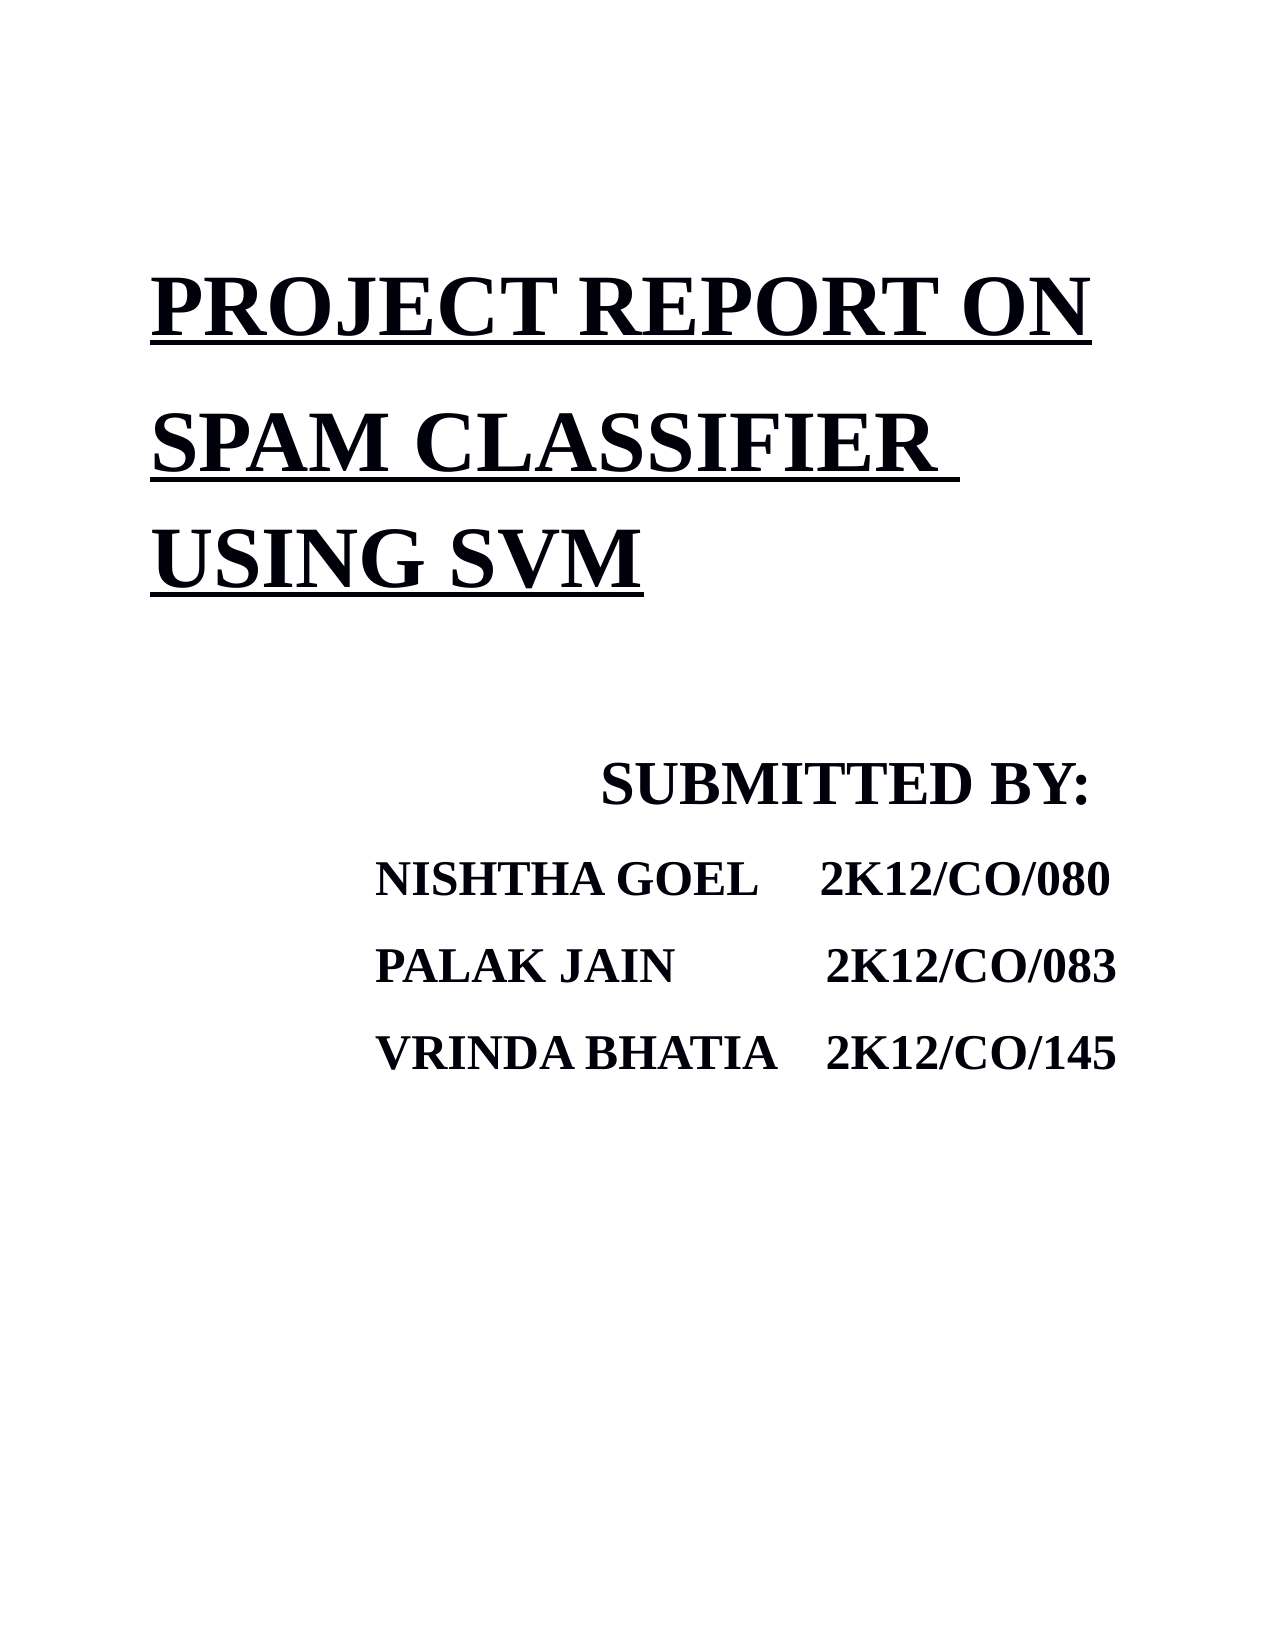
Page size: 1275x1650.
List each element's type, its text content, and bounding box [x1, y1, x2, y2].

text SPAM CLASSIFIER USING SVM [150, 390, 1125, 606]
text PROJECT REPORT ON [150, 253, 1125, 354]
text SUBMITTED BY: [150, 746, 1125, 818]
text NISHTHA GOEL 2K12/CO/080 [150, 849, 1125, 907]
text VRINDA BHATIA 2K12/CO/145 [150, 1023, 1125, 1080]
text PALAK JAIN 2K12/CO/083 [150, 936, 1125, 993]
